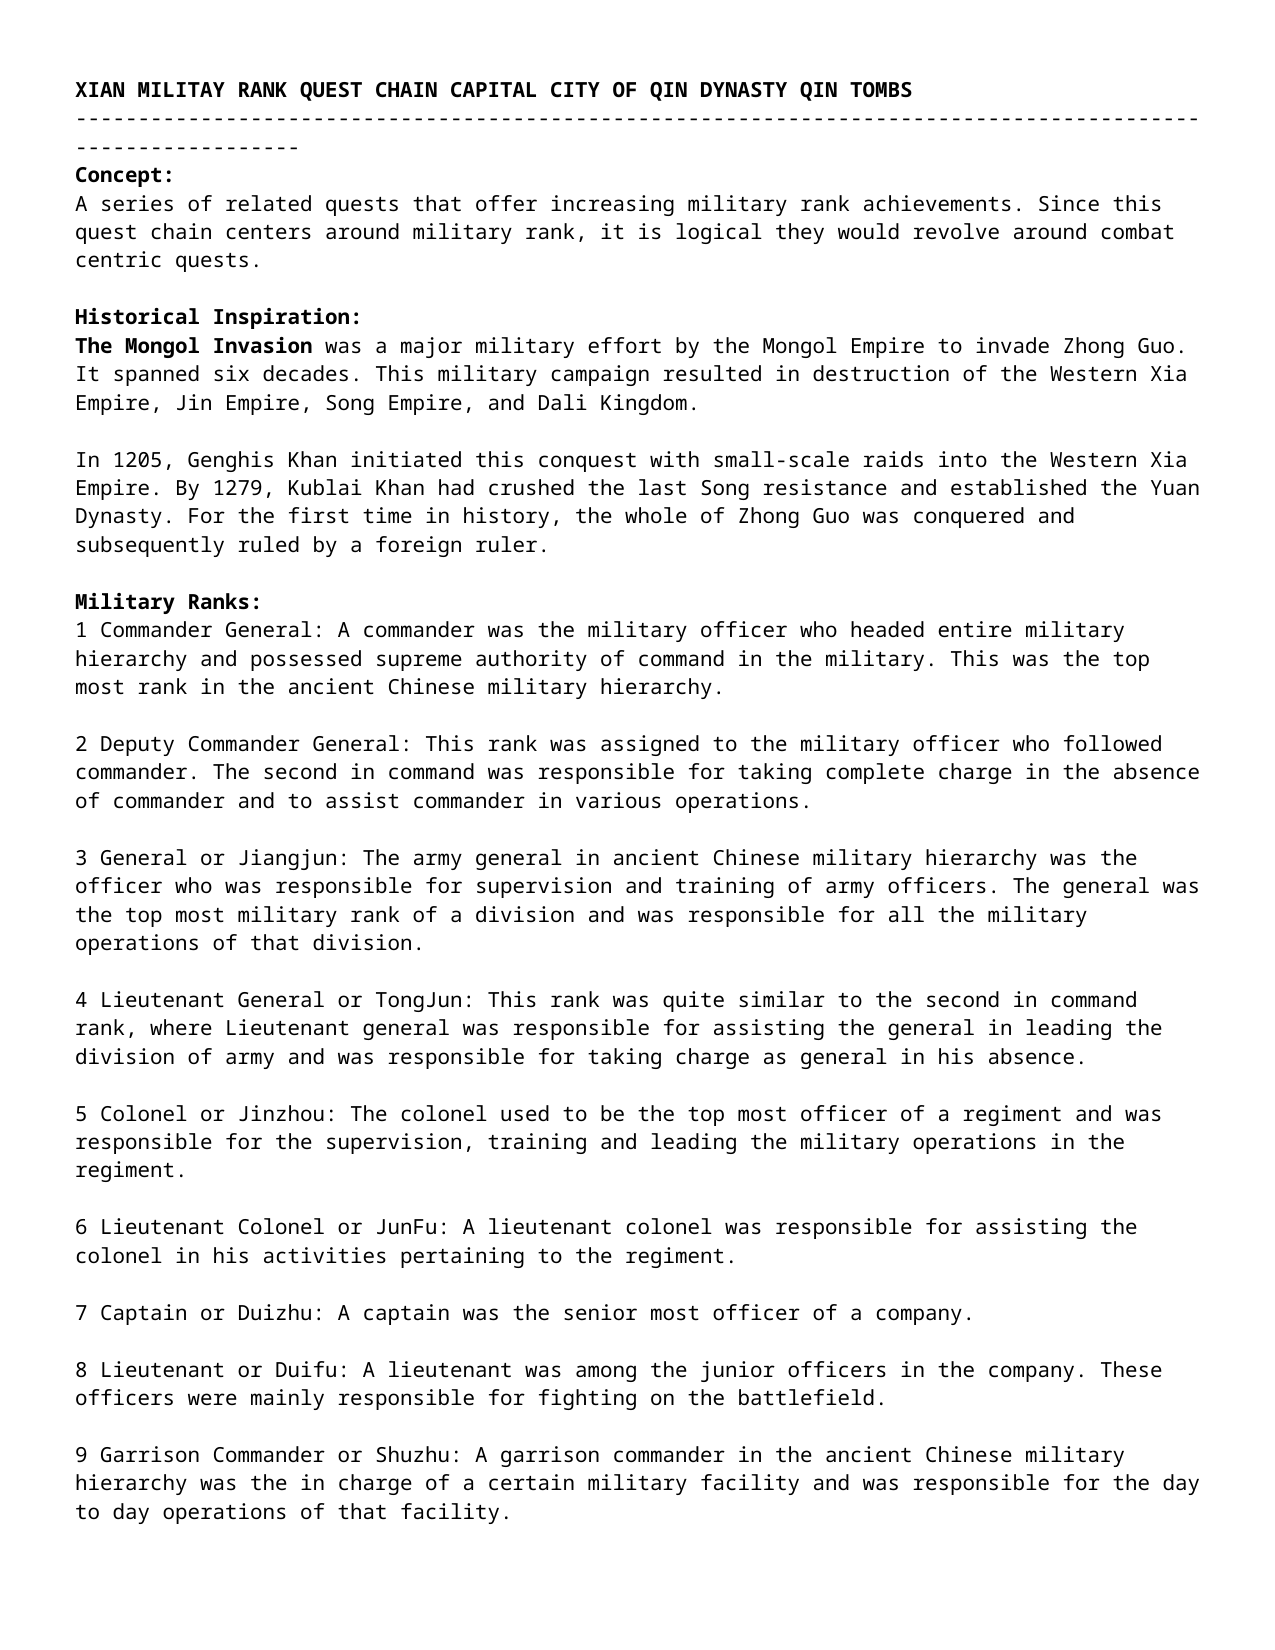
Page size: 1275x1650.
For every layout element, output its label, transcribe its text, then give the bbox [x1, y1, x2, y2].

text In 1205, Genghis Khan initiated this conquest with small-scale raids into the Western Xia Empire. By 1279, Kublai Khan had crushed the last Song resistance and established the Yuan Dynasty. For the first time in history, the whole of Zhong Guo was conquered and subsequently ruled by a foreign ruler. [75, 445, 1200, 558]
text The Mongol Invasion was a major military effort by the Mongol Empire to invade Zhong Guo. It spanned six decades. This military campaign resulted in destruction of the Western Xia Empire, Jin Empire, Song Empire, and Dali Kingdom. [75, 331, 1200, 416]
text Concept: [75, 160, 1200, 189]
text 2 Deputy Commander General: This rank was assigned to the military officer who followed commander. The second in command was responsible for taking complete charge in the absence of commander and to assist commander in various operations. [75, 729, 1200, 814]
text 8 Lieutenant or Duifu: A lieutenant was among the junior officers in the company. These officers were mainly responsible for fighting on the battlefield. [75, 1355, 1200, 1412]
text 9 Garrison Commander or Shuzhu: A garrison commander in the ancient Chinese military hierarchy was the in charge of a certain military facility and was responsible for the day to day operations of that facility. [75, 1440, 1200, 1525]
text XIAN MILITAY RANK QUEST CHAIN CAPITAL CITY OF QIN DYNASTY QIN TOMBS [75, 75, 1200, 103]
text 7 Captain or Duizhu: A captain was the senior most officer of a company. [75, 1298, 1200, 1326]
text 6 Lieutenant Colonel or JunFu: A lieutenant colonel was responsible for assisting the colonel in his activities pertaining to the regiment. [75, 1212, 1200, 1269]
text 4 Lieutenant General or TongJun: This rank was quite similar to the second in command rank, where Lieutenant general was responsible for assisting the general in leading the division of army and was responsible for taking charge as general in his absence. [75, 985, 1200, 1070]
text Historical Inspiration: [75, 302, 1200, 331]
text A series of related quests that offer increasing military rank achievements. Since this quest chain centers around military rank, it is logical they would revolve around combat centric quests. [75, 189, 1200, 274]
text 5 Colonel or Jinzhou: The colonel used to be the top most officer of a regiment and was responsible for the supervision, training and leading the military operations in the regiment. [75, 1099, 1200, 1184]
text Military Ranks: [75, 587, 1200, 615]
text 1 Commander General: A commander was the military officer who headed entire military hierarchy and possessed supreme authority of command in the military. This was the top most rank in the ancient Chinese military hierarchy. [75, 615, 1200, 701]
text 3 General or Jiangjun: The army general in ancient Chinese military hierarchy was the officer who was responsible for supervision and training of army officers. The general was the top most military rank of a division and was responsible for all the military operations of that division. [75, 843, 1200, 957]
text ------------------------------------------------------------------------------------------------------------ [75, 103, 1200, 160]
